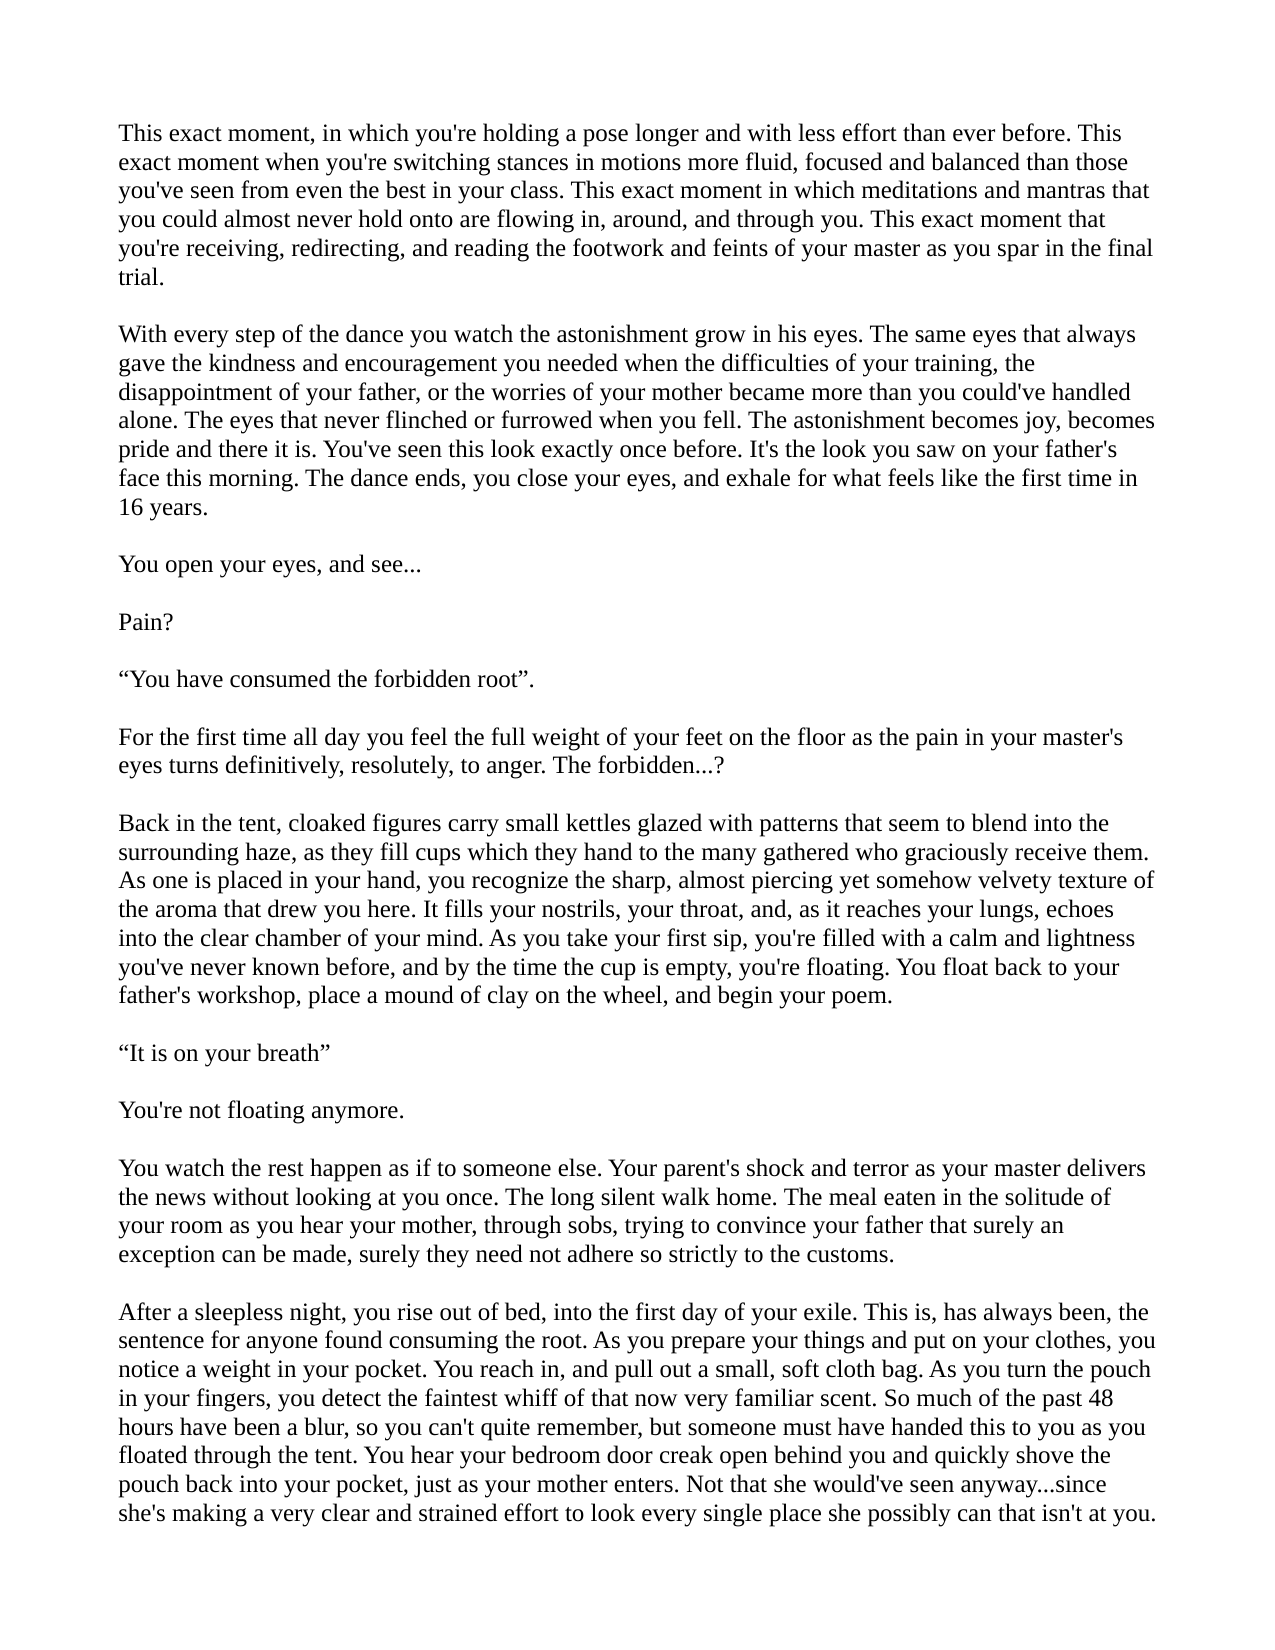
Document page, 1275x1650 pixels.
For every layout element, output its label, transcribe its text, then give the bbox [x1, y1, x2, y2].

text After a sleepless night, you rise out of bed, into the first day of your exile. This is, has always been, the sentence for anyone found consuming the root. As you prepare your things and put on your clothes, you notice a weight in your pocket. You reach in, and pull out a small, soft cloth bag. As you turn the pouch in your fingers, you detect the faintest whiff of that now very familiar scent. So much of the past 48 hours have been a blur, so you can't quite remember, but someone must have handed this to you as you floated through the tent. You hear your bedroom door creak open behind you and quickly shove the pouch back into your pocket, just as your mother enters. Not that she would've seen anyway...since she's making a very clear and strained effort to look every single place she possibly can that isn't at you. [118, 1297, 1157, 1527]
text You watch the rest happen as if to someone else. Your parent's shock and terror as your master delivers the news without looking at you once. The long silent walk home. The meal eaten in the solitude of your room as you hear your mother, through sobs, trying to convince your father that surely an exception can be made, surely they need not adhere so strictly to the customs. [118, 1153, 1157, 1268]
text With every step of the dance you watch the astonishment grow in his eyes. The same eyes that always gave the kindness and encouragement you needed when the difficulties of your training, the disappointment of your father, or the worries of your mother became more than you could've handled alone. The eyes that never flinched or furrowed when you fell. The astonishment becomes joy, becomes pride and there it is. You've seen this look exactly once before. It's the look you saw on your father's face this morning. The dance ends, you close your eyes, and exhale for what feels like the first time in 16 years. [118, 319, 1157, 521]
text You're not floating anymore. [118, 1096, 1157, 1124]
text Back in the tent, cloaked figures carry small kettles glazed with patterns that seem to blend into the surrounding haze, as they fill cups which they hand to the many gathered who graciously receive them. As one is placed in your hand, you recognize the sharp, almost piercing yet somehow velvety texture of the aroma that drew you here. It fills your nostrils, your throat, and, as it reaches your lungs, echoes into the clear chamber of your mind. As you take your first sip, you're filled with a calm and lightness you've never known before, and by the time the cup is empty, you're floating. You float back to your father's workshop, place a mound of clay on the wheel, and begin your poem. [118, 808, 1157, 1009]
text This exact moment, in which you're holding a pose longer and with less effort than ever before. This exact moment when you're switching stances in motions more fluid, focused and balanced than those you've seen from even the best in your class. This exact moment in which meditations and mantras that you could almost never hold onto are flowing in, around, and through you. This exact moment that you're receiving, redirecting, and reading the footwork and feints of your master as you spar in the final trial. [118, 118, 1157, 291]
text For the first time all day you feel the full weight of your feet on the floor as the pain in your master's eyes turns definitively, resolutely, to anger. The forbidden...? [118, 722, 1157, 779]
text “You have consumed the forbidden root”. [118, 664, 1157, 693]
text “It is on your breath” [118, 1038, 1157, 1067]
text Pain? [118, 607, 1157, 636]
text You open your eyes, and see... [118, 549, 1157, 578]
